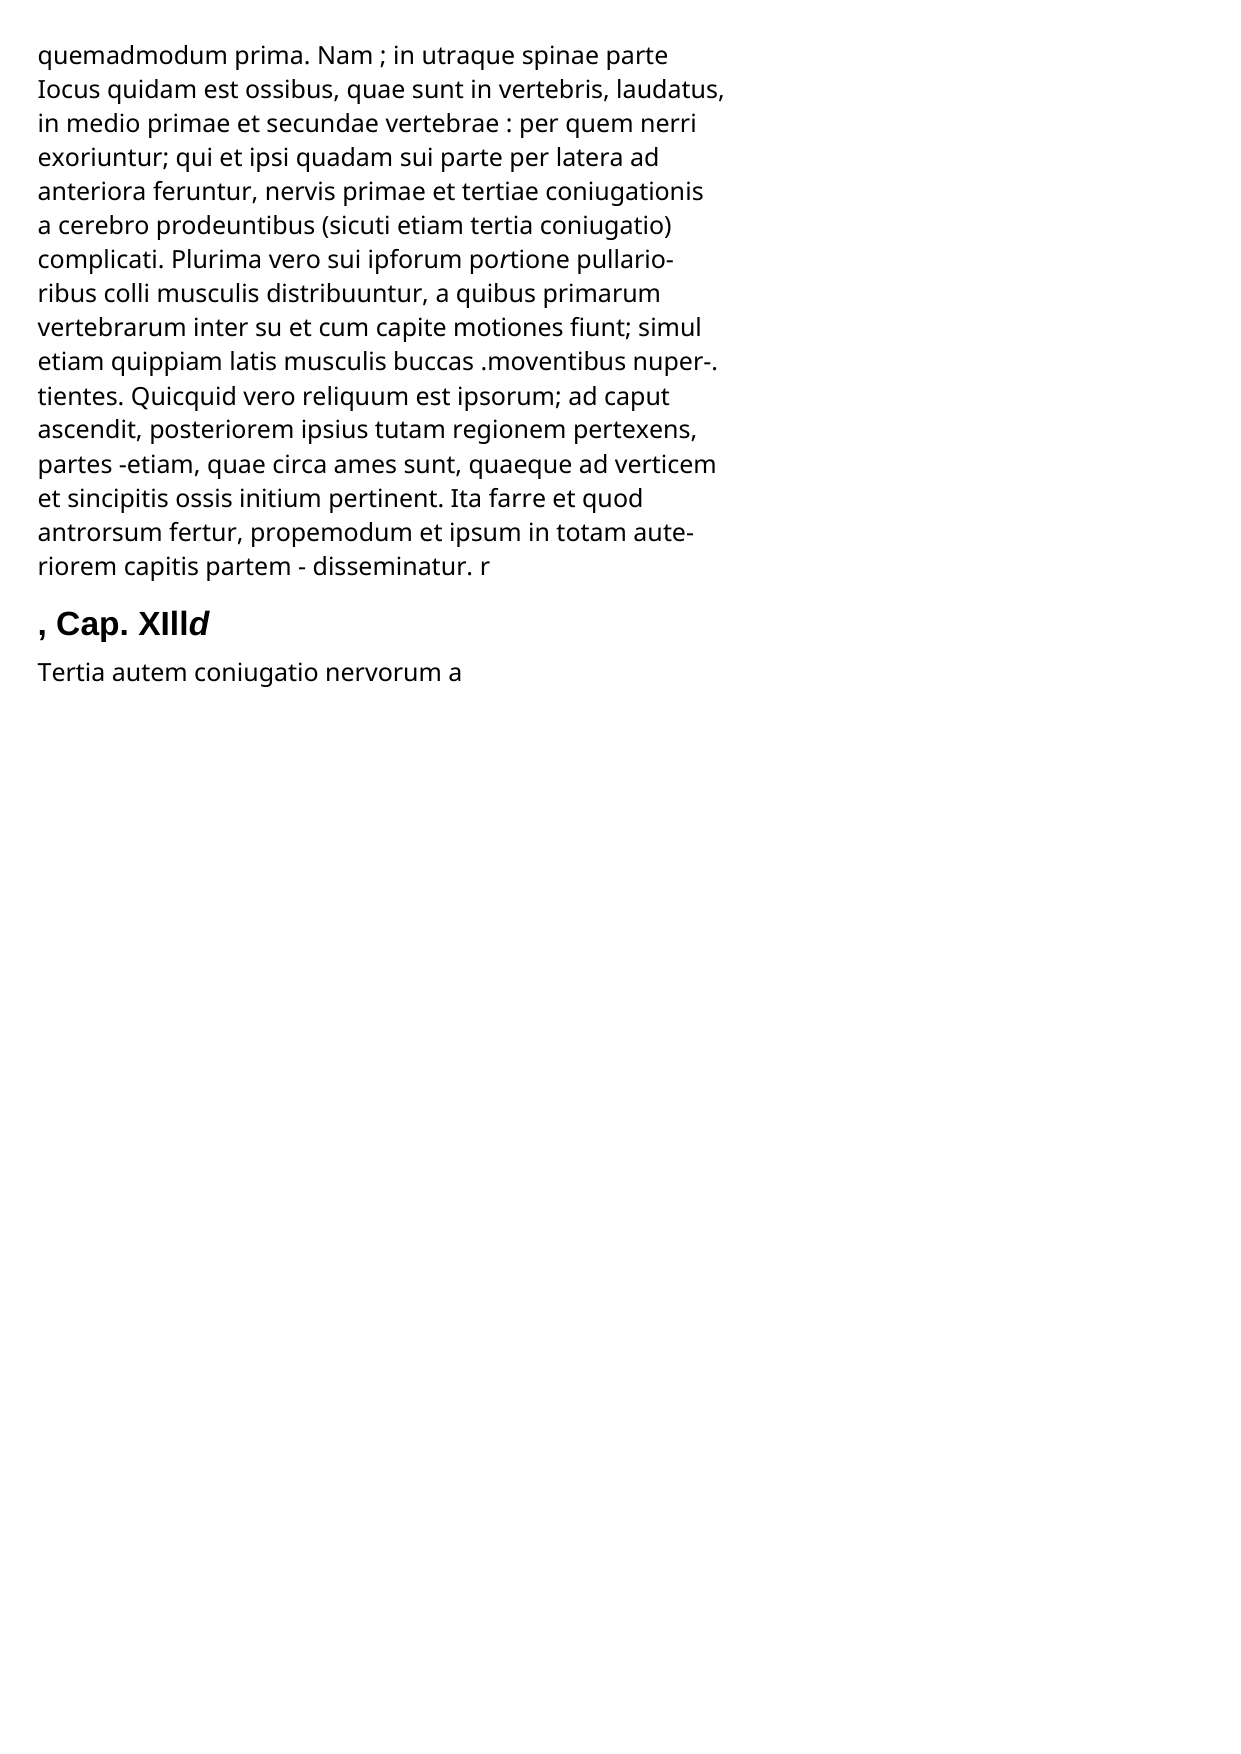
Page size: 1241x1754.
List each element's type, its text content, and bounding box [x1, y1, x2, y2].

subtitle , Cap. XIlld [37, 603, 1203, 642]
text Tertia autem coniugatio nervorum a [37, 654, 1203, 688]
text quemadmodum prima. Nam ; in utraque spinae parte Iocus quidam est ossibus, quae sunt in vertebris, laudatus, in medio primae et secundae vertebrae : per quem nerri exoriuntur; qui et ipsi quadam sui parte per latera ad anteriora feruntur, nervis primae et tertiae coniugationis a cerebro prodeuntibus (sicuti etiam tertia coniugatio) complicati. Plurima vero sui ipforum portione pullario- ribus colli musculis distribuuntur, a quibus primarum vertebrarum inter su et cum capite motiones fiunt; simul etiam quippiam latis musculis buccas .moventibus nuper-. tientes. Quicquid vero reliquum est ipsorum; ad caput ascendit, posteriorem ipsius tutam regionem pertexens, partes -etiam, quae circa ames sunt, quaeque ad verticem et sincipitis ossis initium pertinent. Ita farre et quod antrorsum fertur, propemodum et ipsum in totam aute- riorem capitis partem - disseminatur. r [37, 37, 1203, 582]
